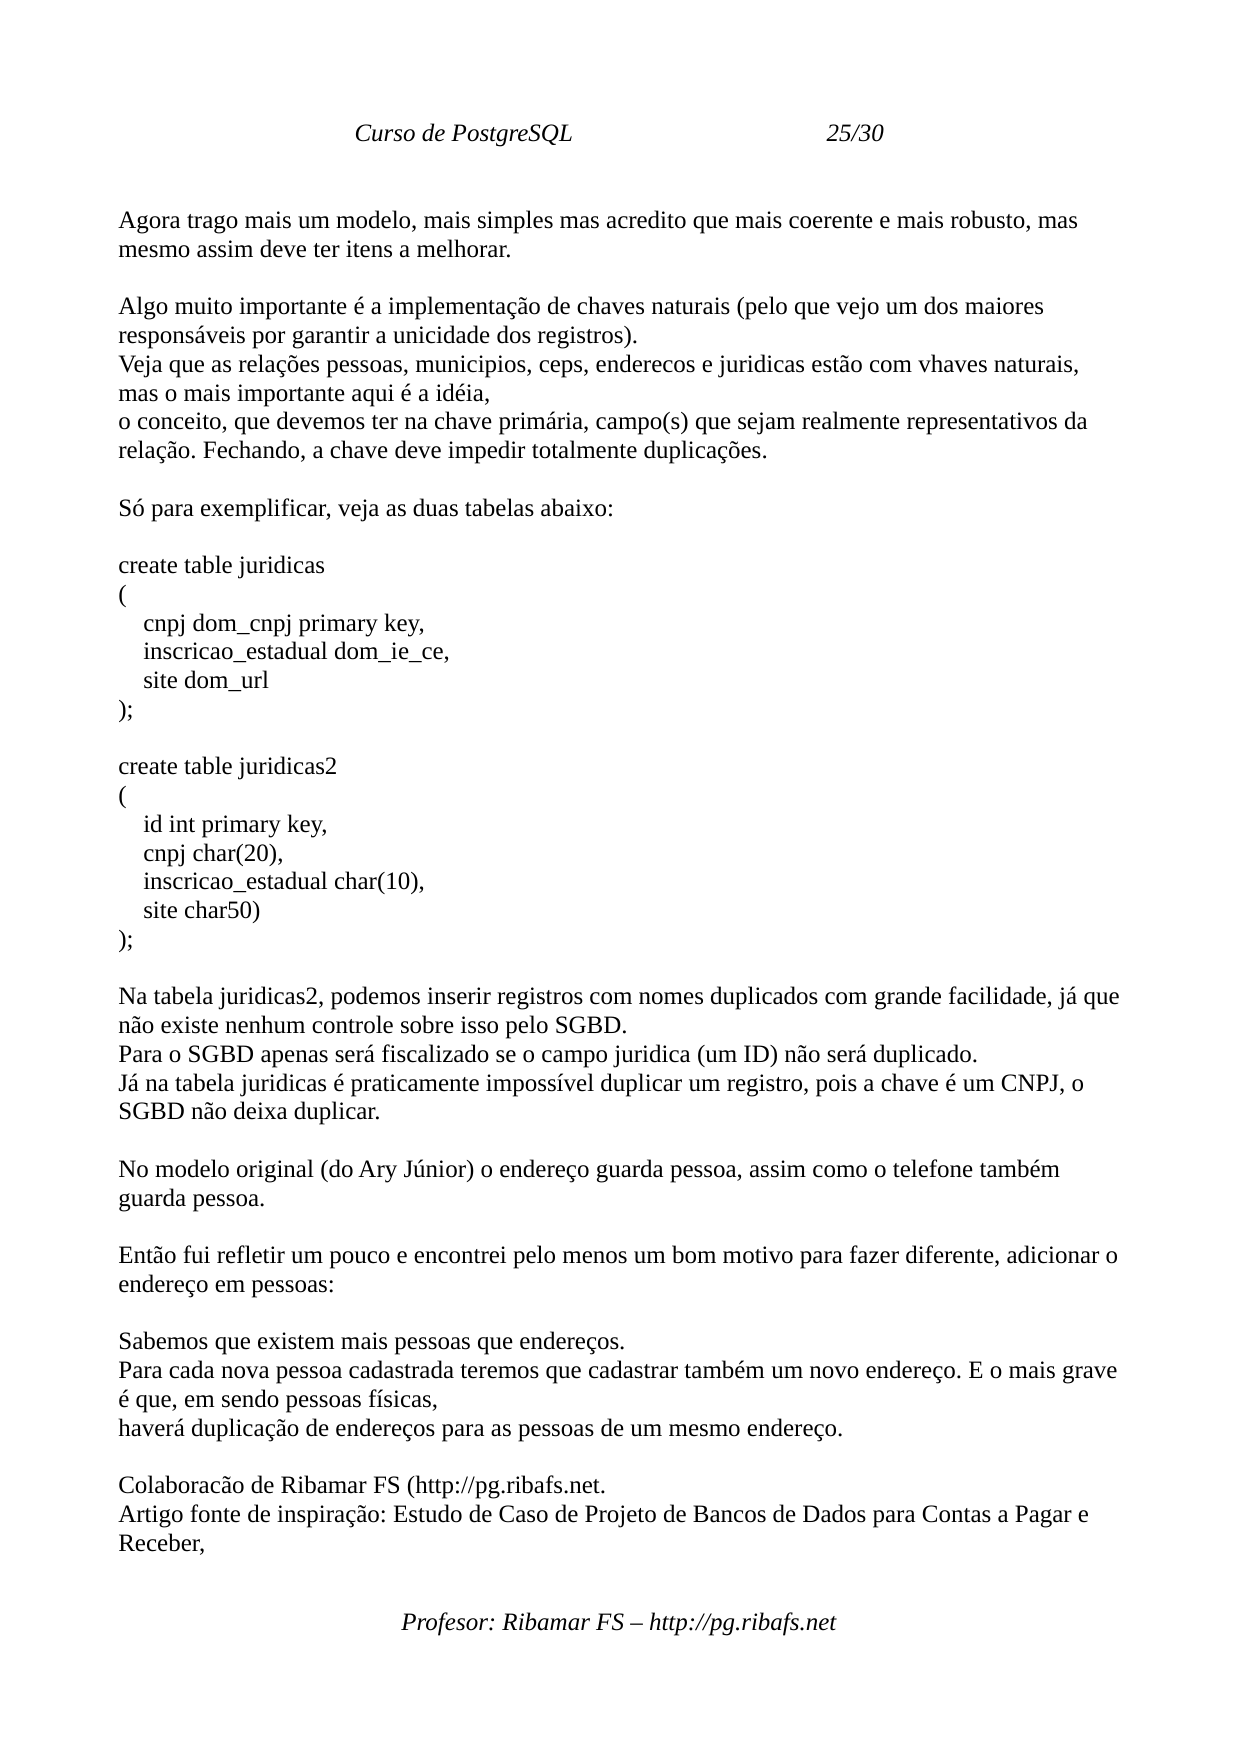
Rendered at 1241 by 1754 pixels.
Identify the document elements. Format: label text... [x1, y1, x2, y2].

text Agora trago mais um modelo, mais simples mas acredito que mais coerente e mais robusto, mas mesmo assim deve ter itens a melhorar. Algo muito importante é a implementação de chaves naturais (pelo que vejo um dos maiores responsáveis por garantir a unicidade dos registros). Veja que as relações pessoas, municipios, ceps, enderecos e juridicas estão com vhaves naturais, mas o mais importante aqui é a idéia, o conceito, que devemos ter na chave primária, campo(s) que sejam realmente representativos da relação. Fechando, a chave deve impedir totalmente duplicações. Só para exemplificar, veja as duas tabelas abaixo: create table juridicas ( cnpj dom_cnpj primary key, inscricao_estadual dom_ie_ce, site dom_url ); create table juridicas2 ( id int primary key, cnpj char(20), inscricao_estadual char(10), site char50) ); Na tabela juridicas2, podemos inserir registros com nomes duplicados com grande facilidade, já que não existe nenhum controle sobre isso pelo SGBD. Para o SGBD apenas será fiscalizado se o campo juridica (um ID) não será duplicado. Já na tabela juridicas é praticamente impossível duplicar um registro, pois a chave é um CNPJ, o SGBD não deixa duplicar. No modelo original (do Ary Júnior) o endereço guarda pessoa, assim como o telefone também guarda pessoa. Então fui refletir um pouco e encontrei pelo menos um bom motivo para fazer diferente, adicionar o endereço em pessoas: Sabemos que existem mais pessoas que endereços. Para cada nova pessoa cadastrada teremos que cadastrar também um novo endereço. E o mais grave é que, em sendo pessoas físicas, haverá duplicação de endereços para as pessoas de um mesmo endereço. Colaboracão de Ribamar FS (http://pg.ribafs.net. Artigo fonte de inspiração: Estudo de Caso de Projeto de Bancos de Dados para Contas a Pagar e Receber, [118, 176, 1122, 1556]
